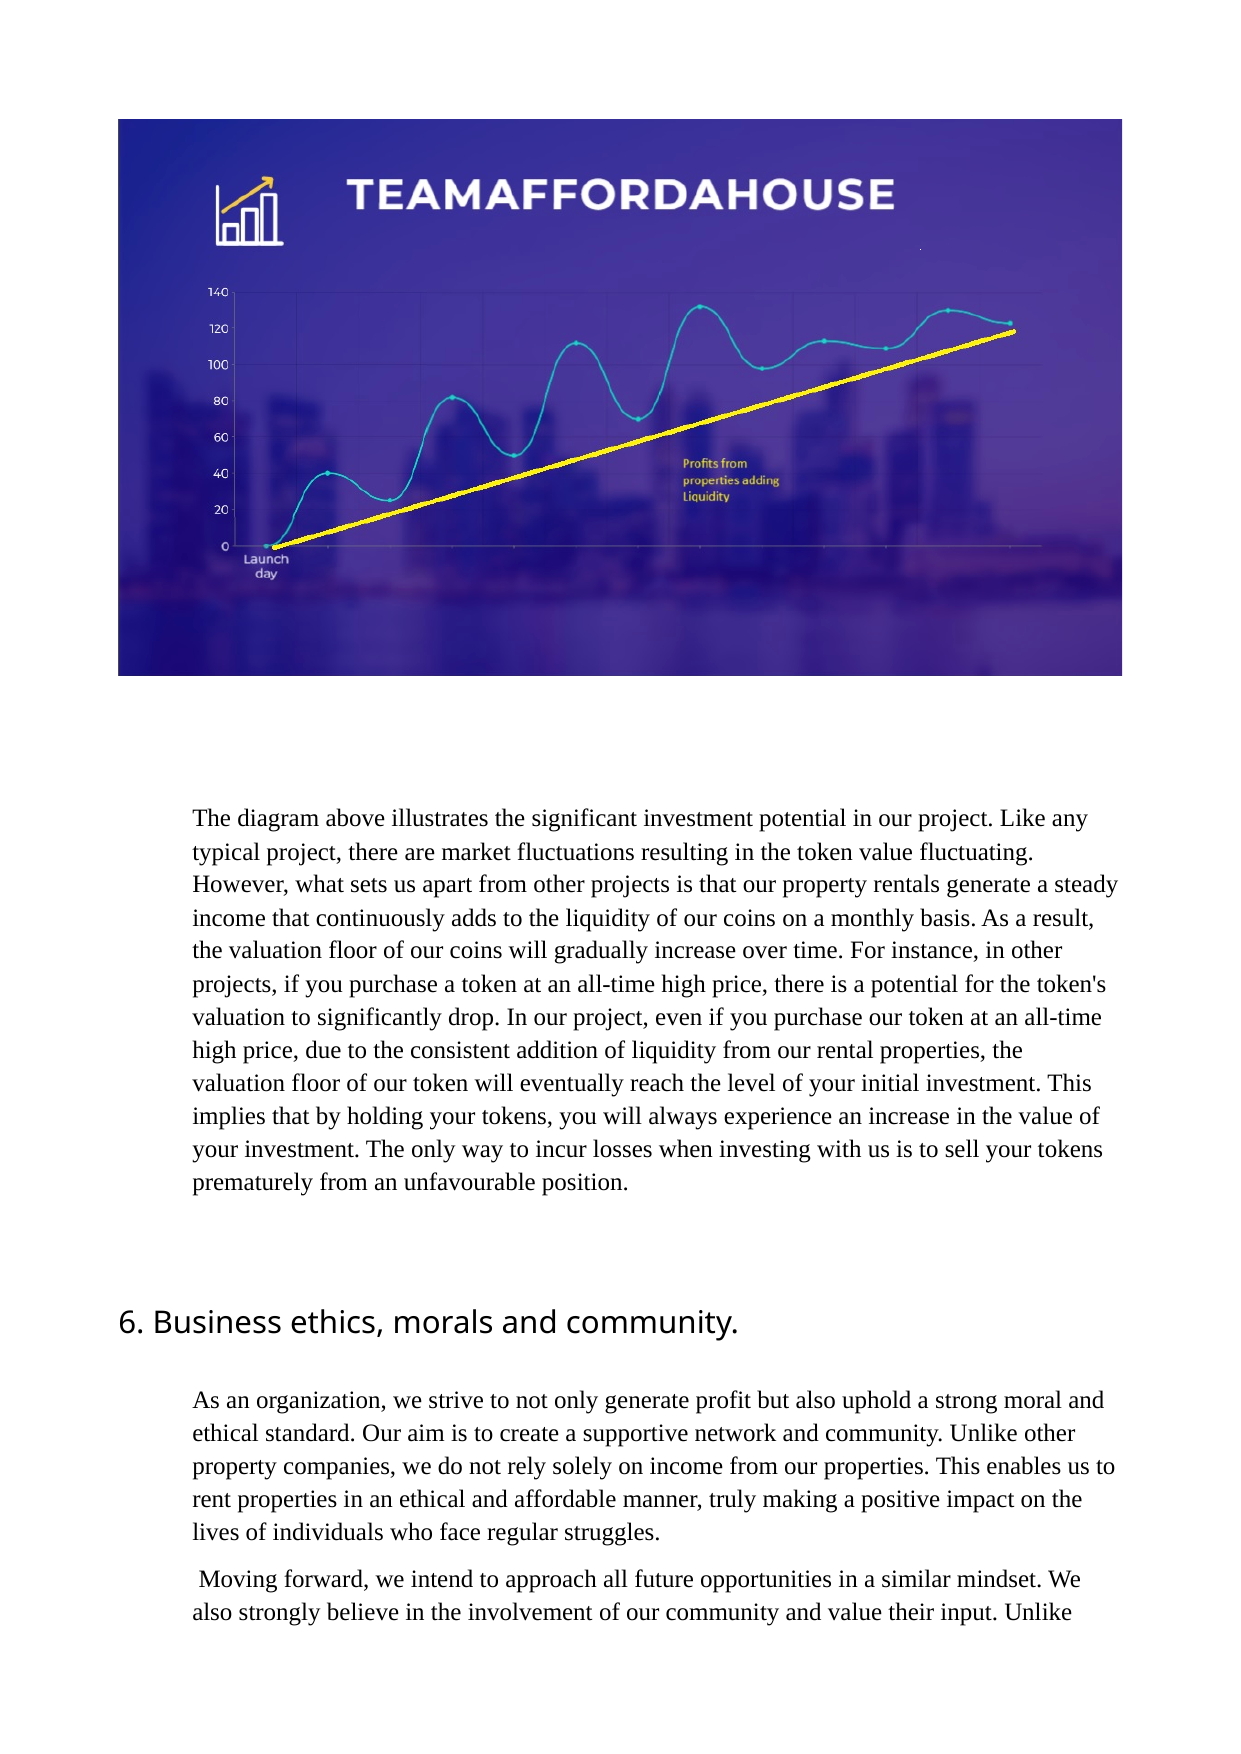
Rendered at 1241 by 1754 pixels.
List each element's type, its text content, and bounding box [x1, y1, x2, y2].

text As an organization, we strive to not only generate profit but also uphold a strong moral and ethical standard. Our aim is to create a supportive network and community. Unlike other property companies, we do not rely solely on income from our properties. This enables us to rent properties in an ethical and affordable manner, truly making a positive impact on the lives of individuals who face regular struggles. [192, 1385, 1122, 1546]
text 6. Business ethics, morals and community. [118, 1299, 1122, 1342]
text The diagram above illustrates the significant investment potential in our project. Like any typical project, there are market fluctuations resulting in the token value fluctuating. However, what sets us apart from other projects is that our property rentals generate a steady income that continuously adds to the liquidity of our coins on a monthly basis. As a result, the valuation floor of our coins will gradually increase over time. For instance, in other projects, if you purchase a token at an all-time high price, there is a potential for the token's valuation to significantly drop. In our project, even if you purchase our token at an all-time high price, due to the consistent addition of liquidity from our rental properties, the valuation floor of our token will eventually reach the level of your initial investment. This implies that by holding your tokens, you will always experience an increase in the value of your investment. The only way to incur losses when investing with us is to sell your tokens prematurely from an unfavourable position. [192, 803, 1122, 1196]
text Moving forward, we intend to approach all future opportunities in a similar mindset. We also strongly believe in the involvement of our community and value their input. Unlike [192, 1564, 1122, 1626]
picture [118, 119, 1123, 676]
